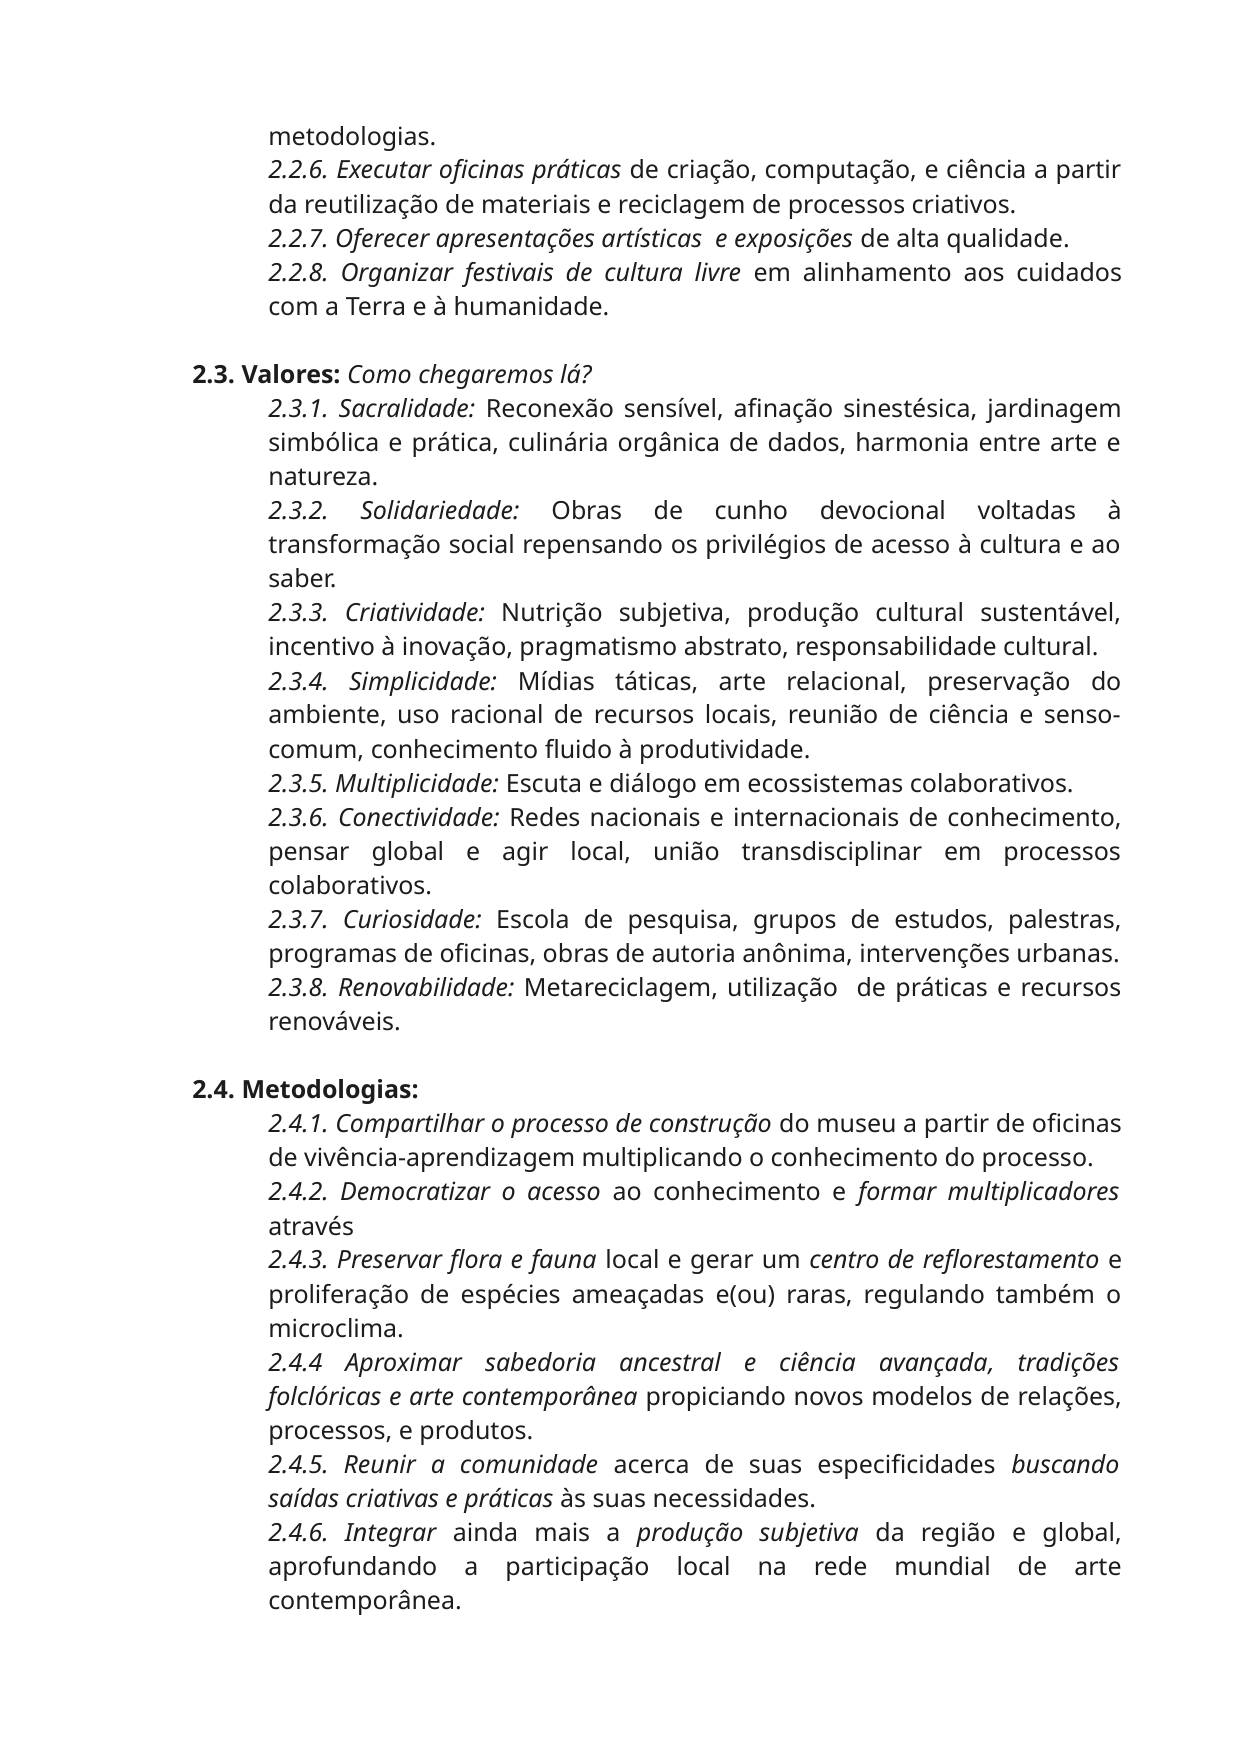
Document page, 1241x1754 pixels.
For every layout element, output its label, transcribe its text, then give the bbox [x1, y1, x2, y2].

text 2.4.2. Democratizar o acesso ao conhecimento e formar multiplicadores através [268, 1174, 1122, 1242]
text 2.3.7. Curiosidade: Escola de pesquisa, grupos de estudos, palestras, programas de oficinas, obras de autoria anônima, intervenções urbanas. [268, 902, 1122, 970]
text 2.4.6. Integrar ainda mais a produção subjetiva da região e global, aprofundando a participação local na rede mundial de arte contemporânea. [268, 1515, 1122, 1617]
text 2.4.4 Aproximar sabedoria ancestral e ciência avançada, tradições folclóricas e arte contemporânea propiciando novos modelos de relações, processos, e produtos. [268, 1344, 1122, 1447]
text 2.4. Metodologias: [118, 1072, 1122, 1106]
text 2.3.1. Sacralidade: Reconexão sensível, afinação sinestésica, jardinagem simbólica e prática, culinária orgânica de dados, harmonia entre arte e natureza. [268, 391, 1122, 493]
text 2.3.3. Criatividade: Nutrição subjetiva, produção cultural sustentável, incentivo à inovação, pragmatismo abstrato, responsabilidade cultural. [268, 595, 1122, 663]
text 2.3.2. Solidariedade: Obras de cunho devocional voltadas à transformação social repensando os privilégios de acesso à cultura e ao saber. [268, 493, 1122, 595]
text 2.4.5. Reunir a comunidade acerca de suas especificidades buscando saídas criativas e práticas às suas necessidades. [268, 1447, 1122, 1515]
text 2.4.3. Preservar flora e fauna local e gerar um centro de reflorestamento e proliferação de espécies ameaçadas e(ou) raras, regulando também o microclima. [268, 1242, 1122, 1344]
text 2.3.5. Multiplicidade: Escuta e diálogo em ecossistemas colaborativos. [268, 765, 1122, 799]
text metodologias. [268, 118, 1122, 152]
text 2.3.4. Simplicidade: Mídias táticas, arte relacional, preservação do ambiente, uso racional de recursos locais, reunião de ciência e senso-comum, conhecimento fluido à produtividade. [268, 663, 1122, 765]
text 2.4.1. Compartilhar o processo de construção do museu a partir de oficinas de vivência-aprendizagem multiplicando o conhecimento do processo. [268, 1106, 1122, 1174]
text 2.2.7. Oferecer apresentações artísticas e exposições de alta qualidade. [268, 220, 1122, 254]
text 2.3.6. Conectividade: Redes nacionais e internacionais de conhecimento, pensar global e agir local, união transdisciplinar em processos colaborativos. [268, 799, 1122, 902]
text 2.3.8. Renovabilidade: Metareciclagem, utilização de práticas e recursos renováveis. [268, 970, 1122, 1038]
text 2.2.6. Executar oficinas práticas de criação, computação, e ciência a partir da reutilização de materiais e reciclagem de processos criativos. [268, 152, 1122, 220]
text 2.2.8. Organizar festivais de cultura livre em alinhamento aos cuidados com a Terra e à humanidade. [268, 254, 1122, 322]
text 2.3. Valores: Como chegaremos lá? [118, 357, 1122, 391]
